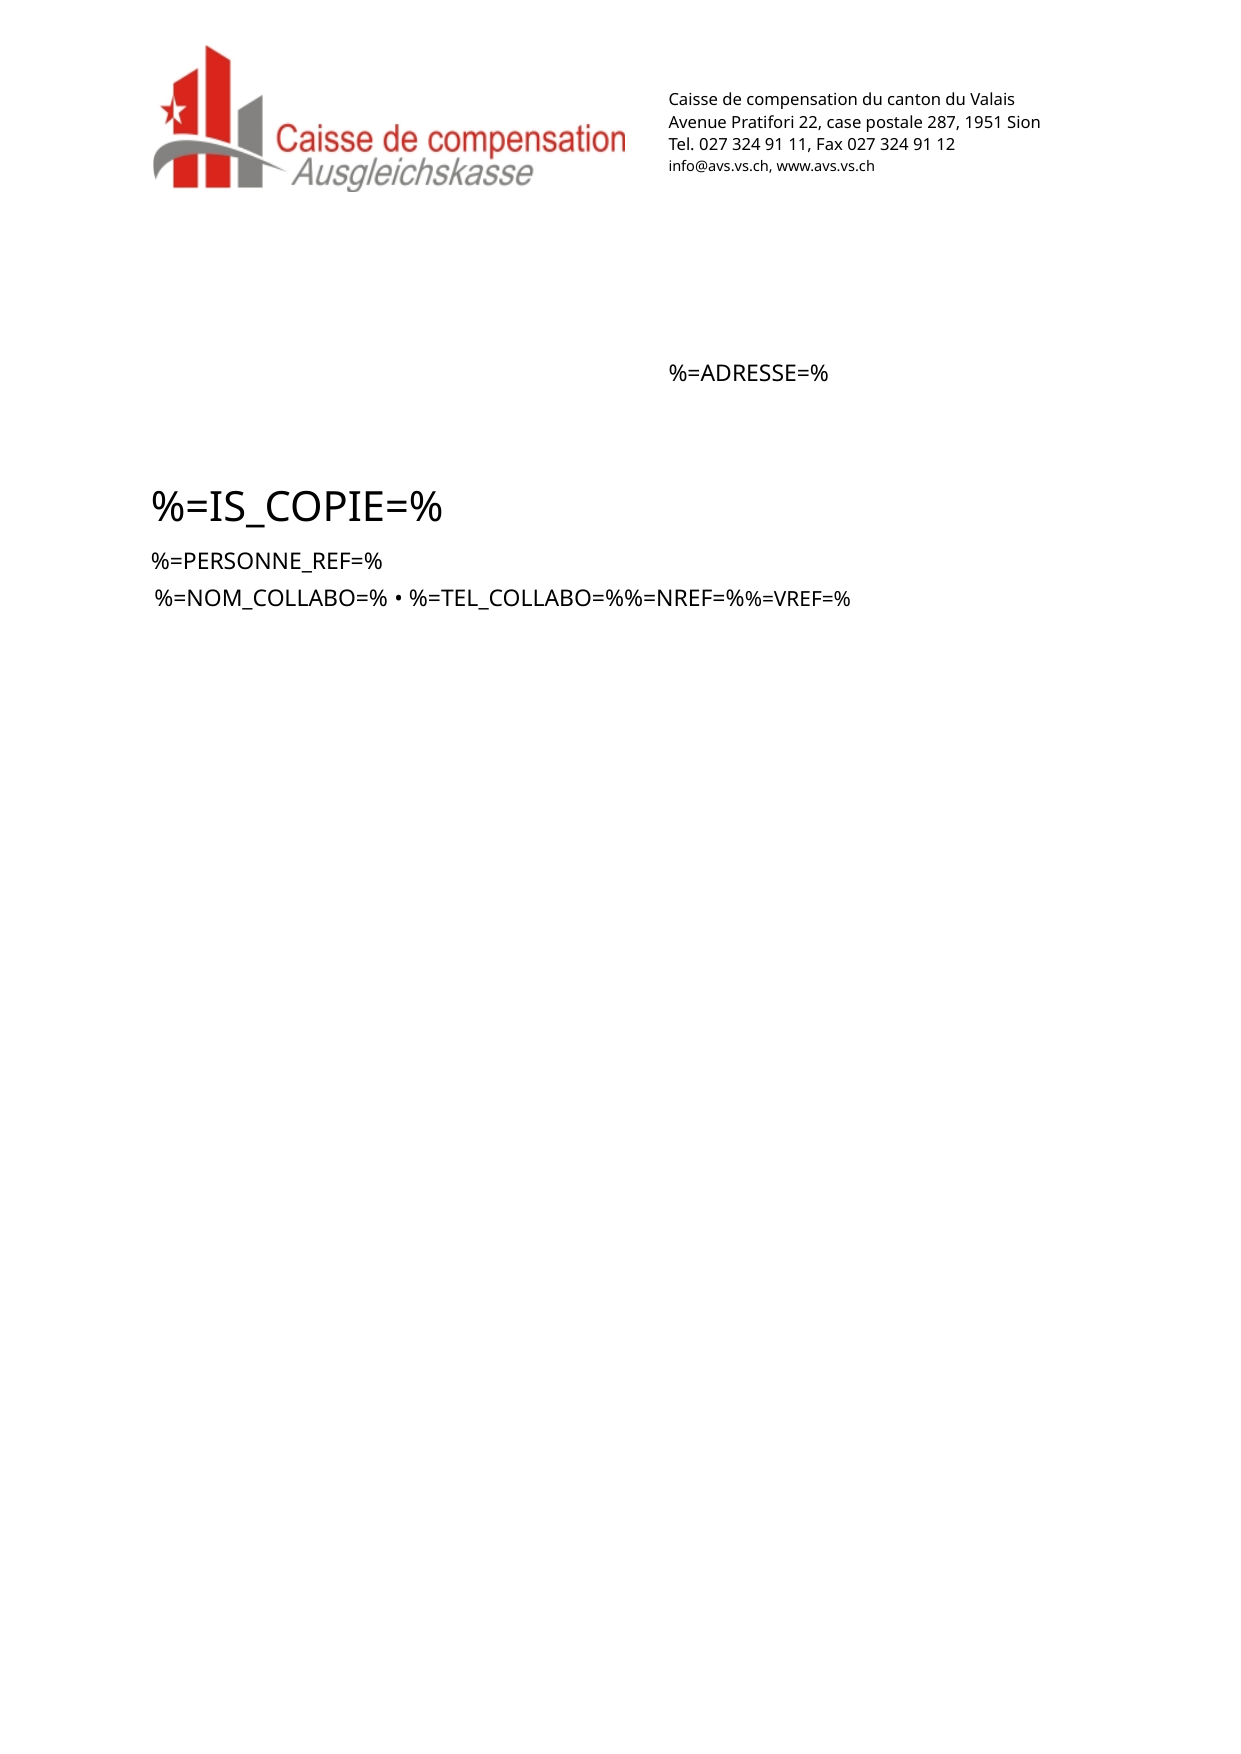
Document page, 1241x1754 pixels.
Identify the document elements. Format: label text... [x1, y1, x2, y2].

table_header %=NOM_COLLABO=% • %=TEL_COLLABO=%%=NREF=%%=VREF=% [149, 576, 748, 619]
table_header [748, 576, 1100, 619]
table_header [58, 39, 663, 471]
table_cell [663, 471, 1159, 539]
table_header Caisse de compensation du canton du Valais Avenue Pratifori 22, case postale 287, 1951 Sion Tel. 027 324 91 11, Fax 027 324 91 12 info@avs.vs.ch, www.avs.vs.ch %=ADRESSE=% [663, 39, 1159, 471]
table_cell %=IS_COPIE=% [58, 471, 663, 539]
table_cell %=PERSONNE_REF=% [58, 539, 1159, 656]
